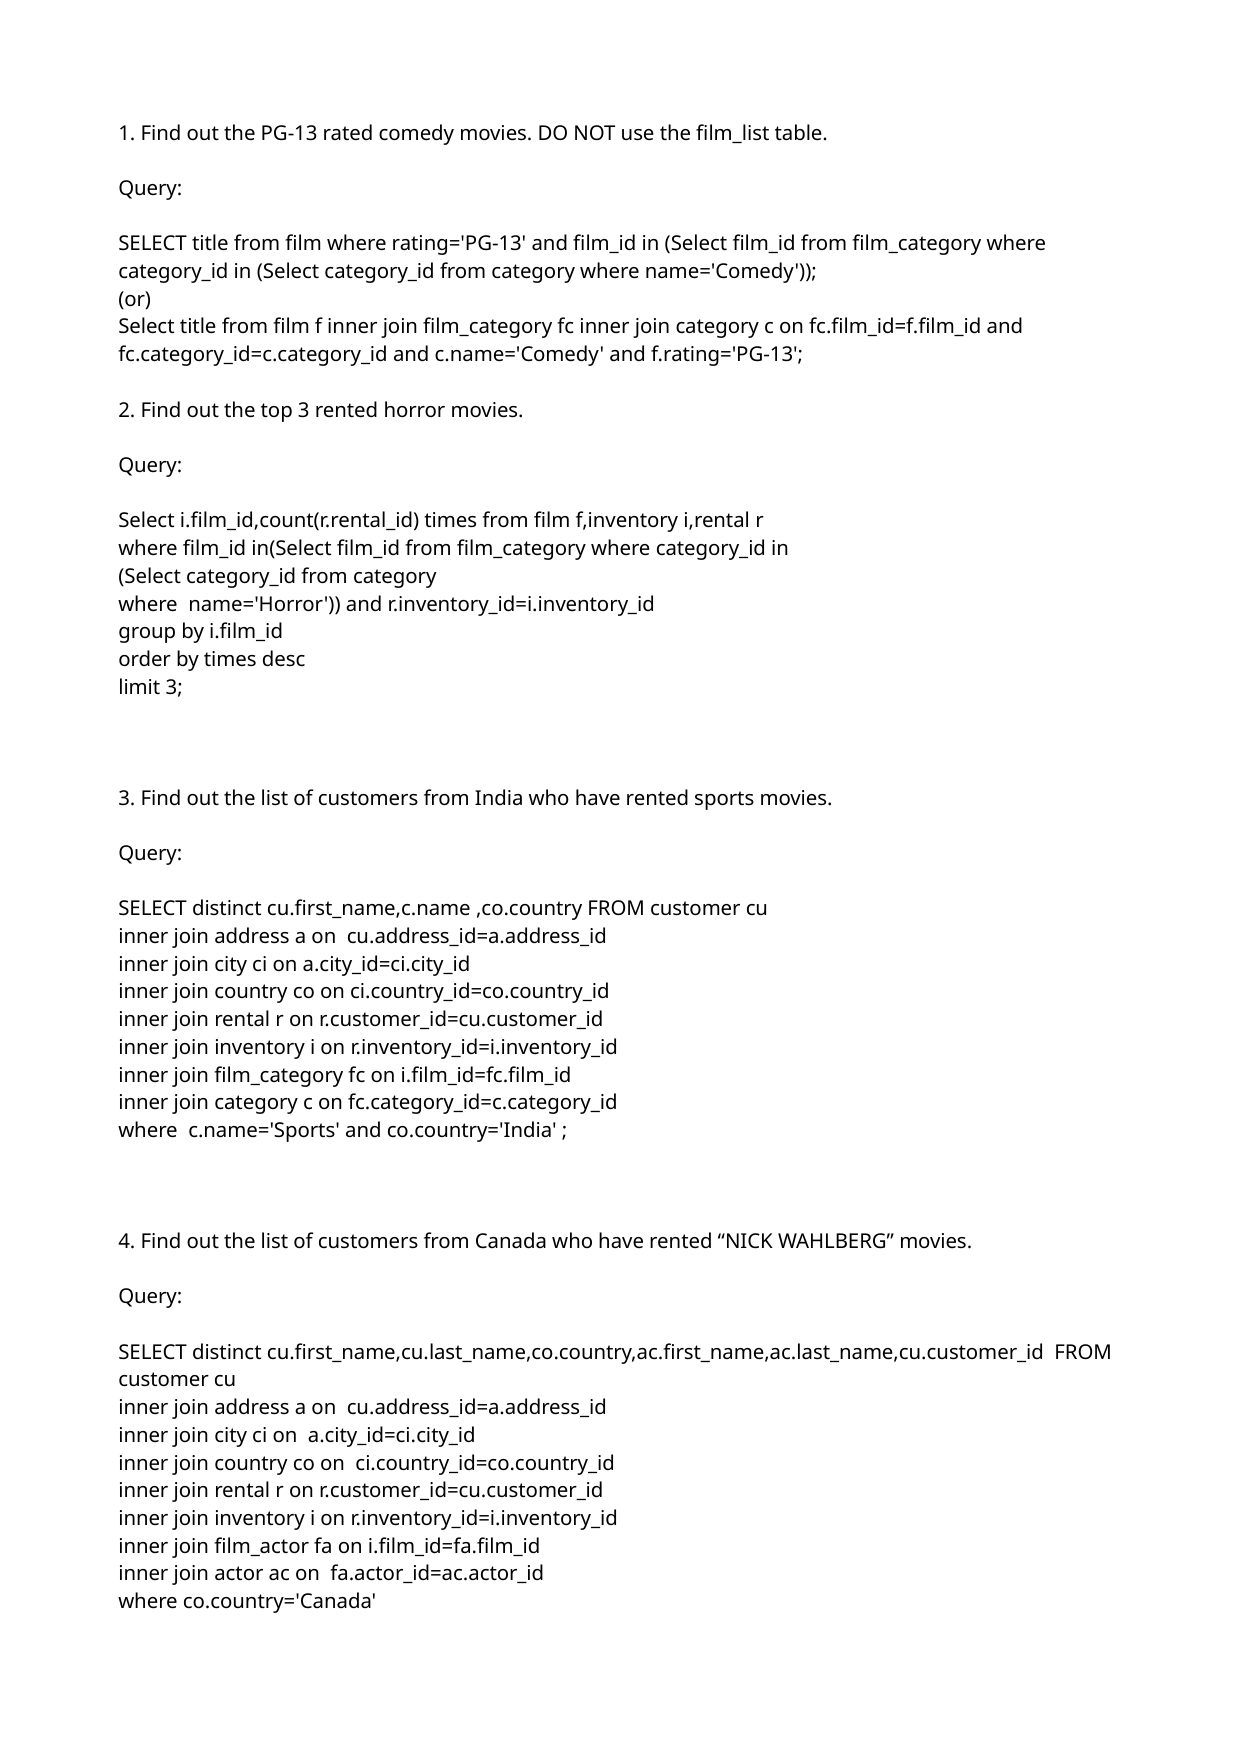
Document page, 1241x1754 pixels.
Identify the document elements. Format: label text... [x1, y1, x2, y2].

text inner join country co on ci.country_id=co.country_id [118, 1448, 1122, 1476]
text Query: [118, 1282, 1122, 1309]
text group by i.film_id [118, 617, 1122, 644]
text inner join film_actor fa on i.film_id=fa.film_id [118, 1531, 1122, 1559]
text where c.name='Sports' and co.country='India' ; [118, 1116, 1122, 1143]
text inner join country co on ci.country_id=co.country_id [118, 977, 1122, 1005]
text inner join address a on cu.address_id=a.address_id [118, 1393, 1122, 1420]
text SELECT distinct cu.first_name,c.name ,co.country FROM customer cu [118, 894, 1122, 922]
text (Select category_id from category [118, 561, 1122, 589]
text where name='Horror')) and r.inventory_id=i.inventory_id [118, 589, 1122, 617]
text inner join actor ac on fa.actor_id=ac.actor_id [118, 1559, 1122, 1587]
text inner join film_category fc on i.film_id=fc.film_id [118, 1060, 1122, 1088]
text Select i.film_id,count(r.rental_id) times from film f,inventory i,rental r [118, 506, 1122, 534]
text SELECT distinct cu.first_name,cu.last_name,co.country,ac.first_name,ac.last_name,cu.customer_id FROM customer cu [118, 1337, 1122, 1393]
text inner join city ci on a.city_id=ci.city_id [118, 949, 1122, 977]
text inner join rental r on r.customer_id=cu.customer_id [118, 1005, 1122, 1032]
text inner join inventory i on r.inventory_id=i.inventory_id [118, 1503, 1122, 1531]
text 1. Find out the PG-13 rated comedy movies. DO NOT use the film_list table. [118, 118, 1122, 146]
text SELECT title from film where rating='PG-13' and film_id in (Select film_id from film_category where category_id in (Select category_id from category where name='Comedy')); [118, 229, 1122, 284]
text where co.country='Canada' [118, 1587, 1122, 1614]
text inner join category c on fc.category_id=c.category_id [118, 1088, 1122, 1116]
text Query: [118, 838, 1122, 866]
text 4. Find out the list of customers from Canada who have rented “NICK WAHLBERG” movies. [118, 1226, 1122, 1282]
text inner join inventory i on r.inventory_id=i.inventory_id [118, 1032, 1122, 1060]
text order by times desc [118, 644, 1122, 672]
text limit 3; [118, 672, 1122, 700]
text Query: [118, 173, 1122, 201]
text (or) [118, 284, 1122, 312]
text where film_id in(Select film_id from film_category where category_id in [118, 534, 1122, 561]
text inner join address a on cu.address_id=a.address_id [118, 922, 1122, 949]
text inner join city ci on a.city_id=ci.city_id [118, 1420, 1122, 1448]
text 3. Find out the list of customers from India who have rented sports movies. [118, 783, 1122, 811]
text 2. Find out the top 3 rented horror movies. [118, 395, 1122, 423]
text Select title from film f inner join film_category fc inner join category c on fc.film_id=f.film_id and fc.category_id=c.category_id and c.name='Comedy' and f.rating='PG-13'; [118, 312, 1122, 367]
text inner join rental r on r.customer_id=cu.customer_id [118, 1476, 1122, 1503]
text Query: [118, 451, 1122, 478]
